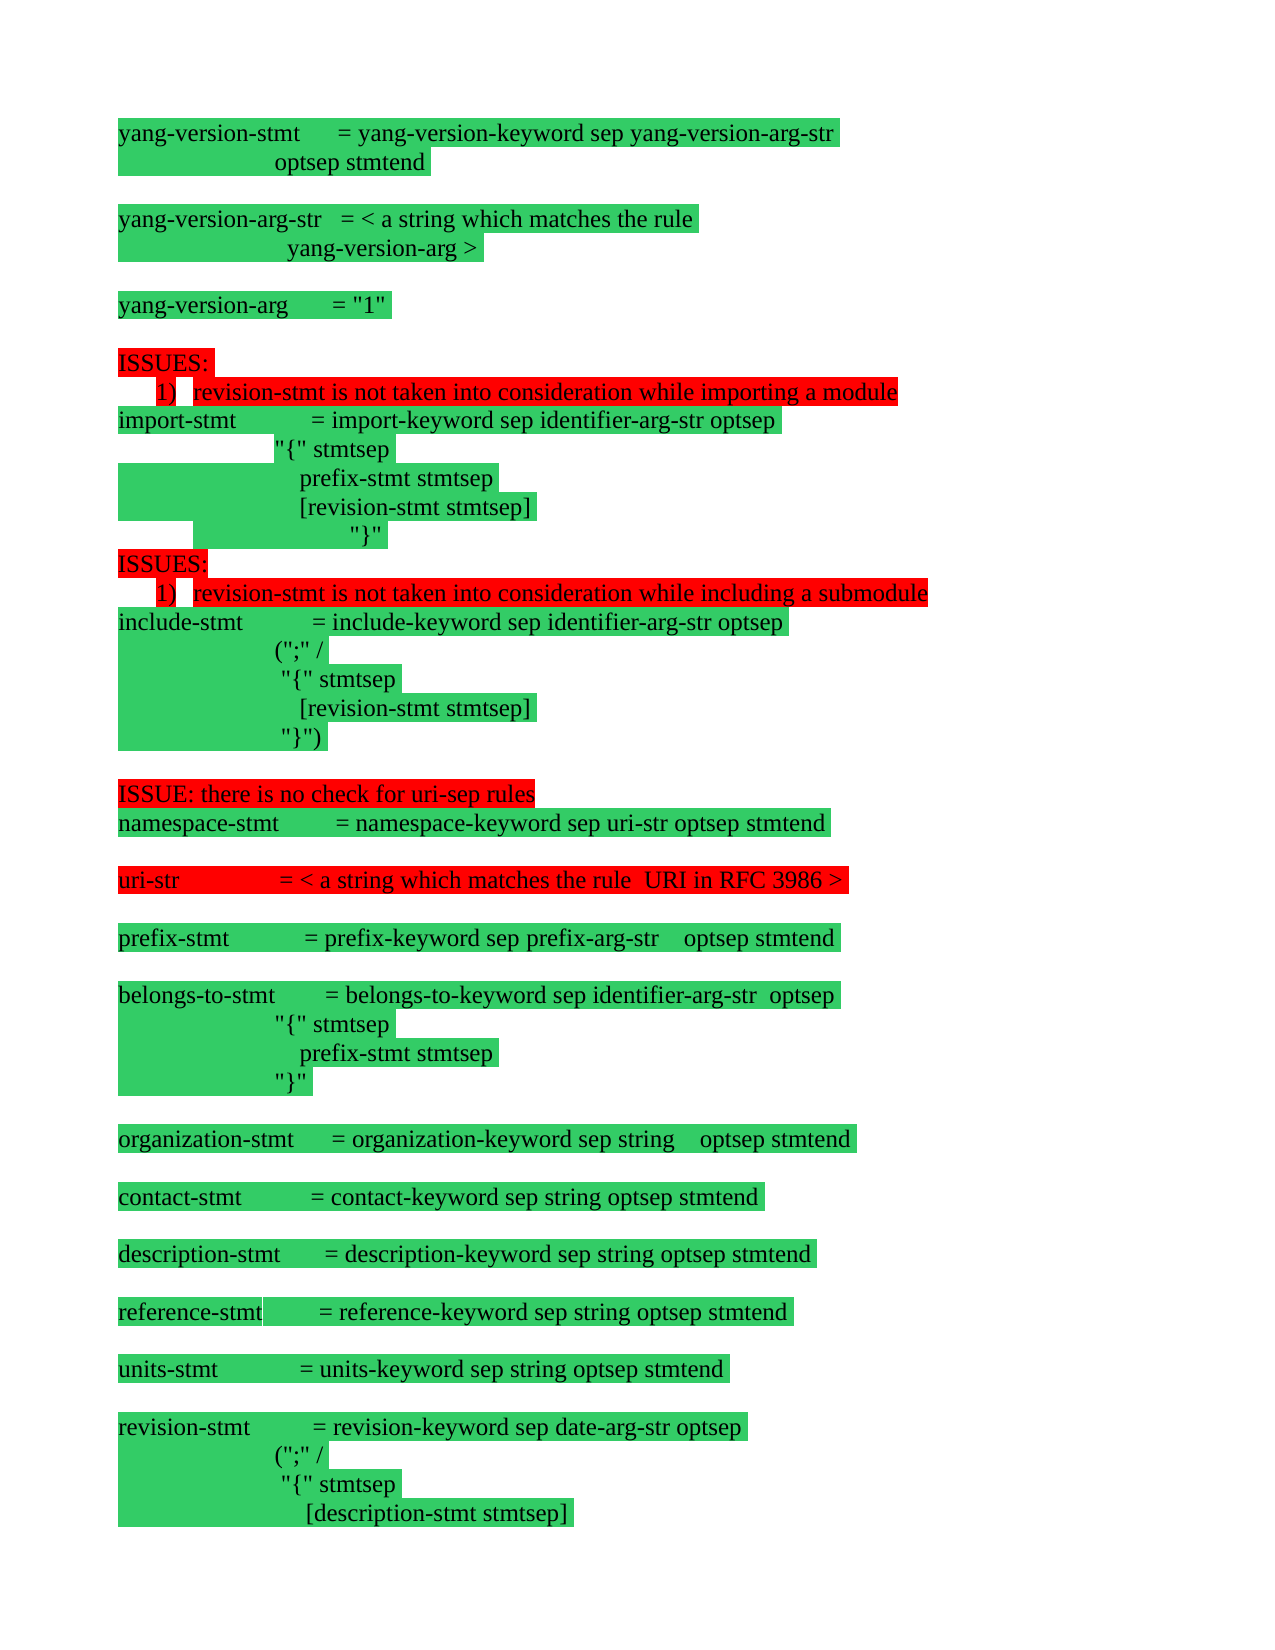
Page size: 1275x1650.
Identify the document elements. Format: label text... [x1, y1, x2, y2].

text (";" / [118, 636, 1157, 664]
text "}" [118, 1067, 1157, 1096]
text [revision-stmt stmtsep] [118, 492, 1157, 521]
text (";" / [118, 1441, 1157, 1469]
text organization-stmt = organization-keyword sep string optsep stmtend [118, 1124, 1157, 1153]
text prefix-stmt stmtsep [118, 463, 1157, 492]
text "{" stmtsep [118, 1469, 1157, 1498]
text "{" stmtsep [118, 664, 1157, 693]
text prefix-stmt = prefix-keyword sep prefix-arg-str optsep stmtend [118, 923, 1157, 952]
text ISSUE: there is no check for uri-sep rules [118, 779, 1157, 808]
text optsep stmtend [118, 147, 1157, 176]
text description-stmt = description-keyword sep string optsep stmtend [118, 1239, 1157, 1268]
list revision-stmt is not taken into consideration while including a submodule [156, 578, 1157, 607]
text [description-stmt stmtsep] [118, 1498, 1157, 1527]
text units-stmt = units-keyword sep string optsep stmtend [118, 1354, 1157, 1383]
text include-stmt = include-keyword sep identifier-arg-str optsep [118, 607, 1157, 636]
text yang-version-arg-str = < a string which matches the rule [118, 204, 1157, 233]
list "}" [156, 521, 1157, 549]
text [revision-stmt stmtsep] [118, 693, 1157, 722]
text yang-version-arg = "1" [118, 291, 1157, 319]
text prefix-stmt stmtsep [118, 1038, 1157, 1067]
list revision-stmt is not taken into consideration while importing a module [156, 377, 1157, 406]
text contact-stmt = contact-keyword sep string optsep stmtend [118, 1182, 1157, 1211]
text namespace-stmt = namespace-keyword sep uri-str optsep stmtend [118, 808, 1157, 837]
text belongs-to-stmt = belongs-to-keyword sep identifier-arg-str optsep [118, 981, 1157, 1009]
text yang-version-arg > [118, 233, 1157, 262]
text uri-str = < a string which matches the rule URI in RFC 3986 > [118, 866, 1157, 894]
text "{" stmtsep [118, 434, 1157, 463]
text "}") [118, 722, 1157, 751]
text import-stmt = import-keyword sep identifier-arg-str optsep [118, 406, 1157, 434]
text yang-version-stmt = yang-version-keyword sep yang-version-arg-str [118, 118, 1157, 147]
list ISSUES: [80, 549, 1157, 578]
text reference-stmt = reference-keyword sep string optsep stmtend [118, 1297, 1157, 1326]
text ISSUES: [118, 348, 1157, 377]
text "{" stmtsep [118, 1009, 1157, 1038]
text revision-stmt = revision-keyword sep date-arg-str optsep [118, 1412, 1157, 1441]
